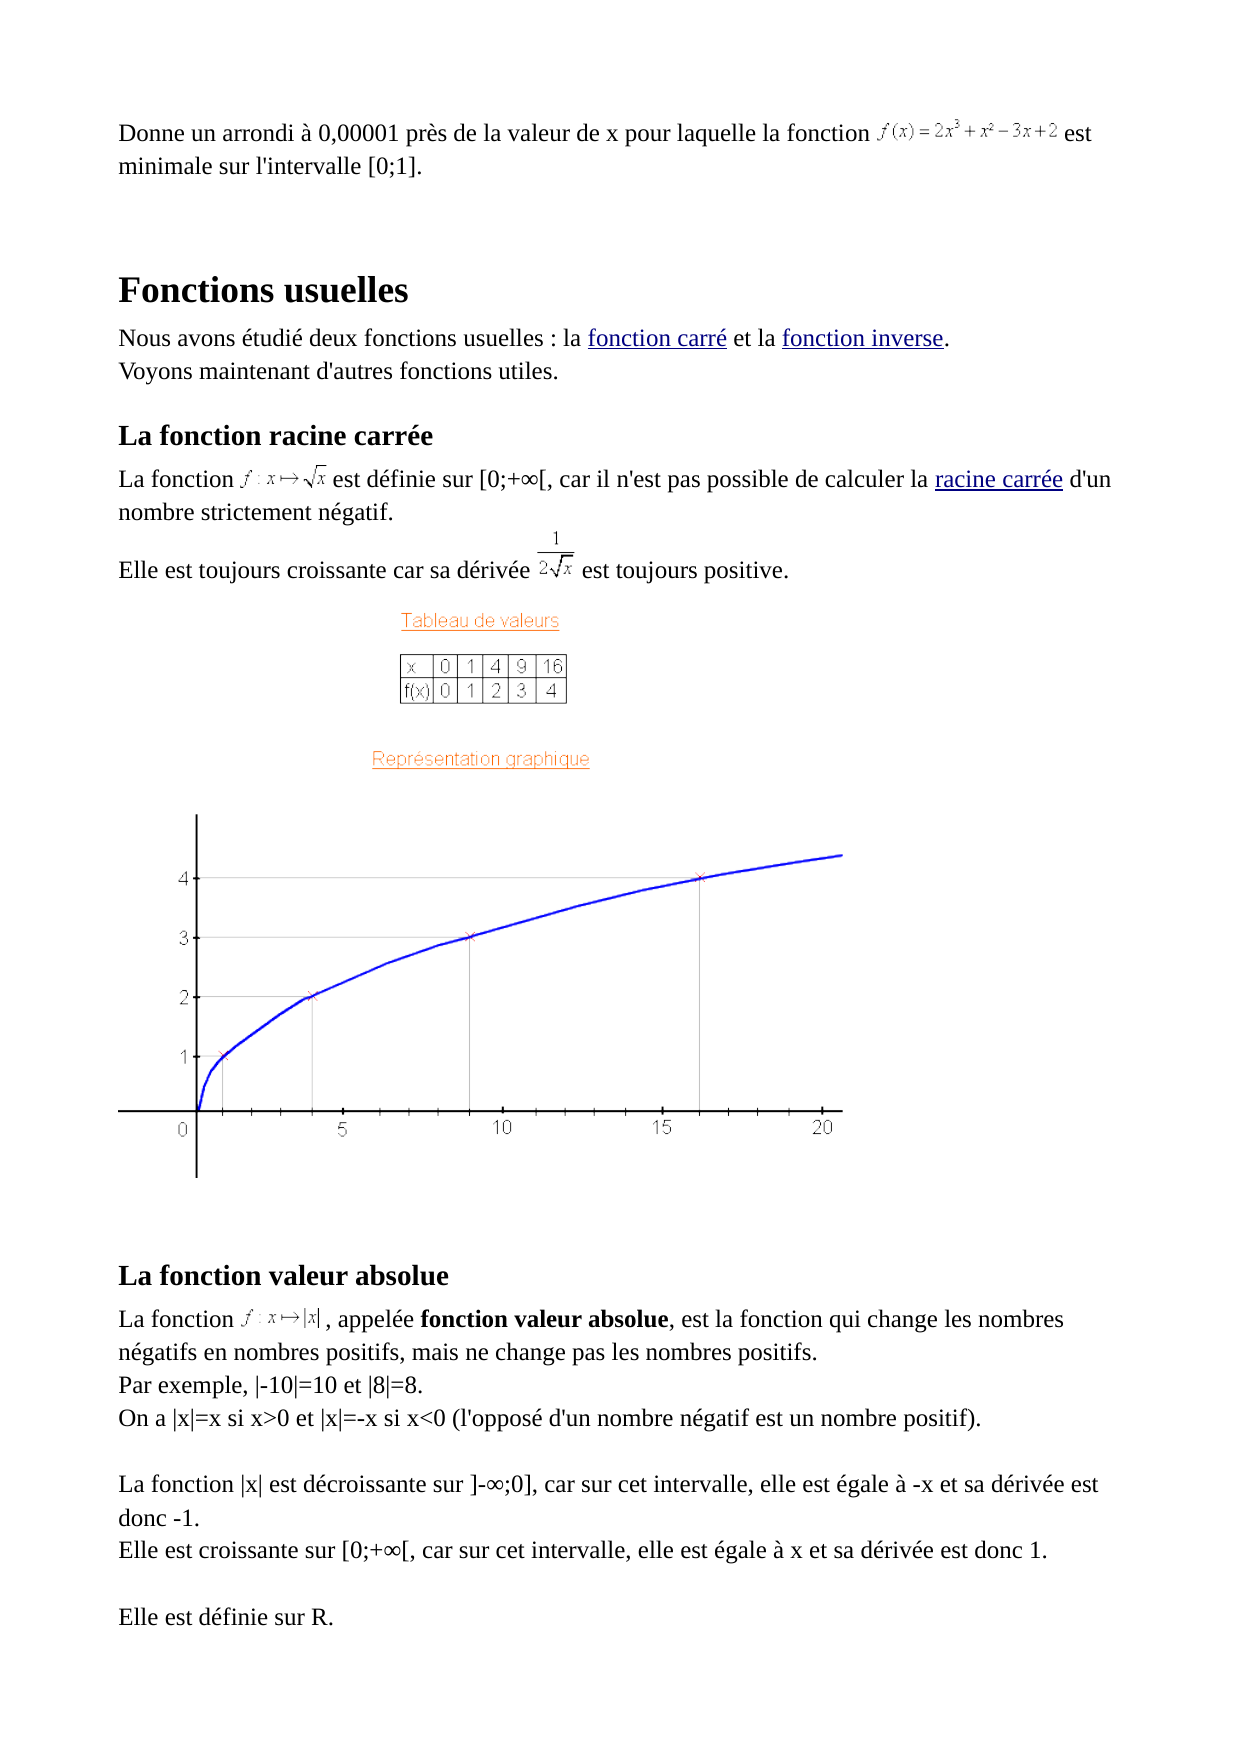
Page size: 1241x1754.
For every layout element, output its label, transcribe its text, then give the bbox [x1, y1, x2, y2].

text Nous avons étudié deux fonctions usuelles : la fonction carré et la fonction inverse. Voyons maintenant d'autres fonctions utiles. [118, 323, 1122, 384]
subtitle Fonctions usuelles [118, 267, 1122, 310]
subtitle La fonction valeur absolue [118, 1258, 1122, 1292]
text La fonction , appelée fonction valeur absolue, est la fonction qui change les nombres négatifs en nombres positifs, mais ne change pas les nombres positifs. Par exemple, |-10|=10 et |8|=8. On a |x|=x si x>0 et |x|=-x si x<0 (l'opposé d'un nombre négatif est un nombre positif). La fonction |x| est décroissante sur ]-∞;0], car sur cet intervalle, elle est égale à -x et sa dérivée est donc -1. Elle est croissante sur [0;+∞[, car sur cet intervalle, elle est égale à x et sa dérivée est donc 1. Elle est définie sur R. [118, 1304, 1122, 1630]
text Donne un arrondi à 0,00001 près de la valeur de x pour laquelle la fonction est minimale sur l'intervalle [0;1]. [118, 118, 1122, 180]
picture [536, 530, 576, 579]
picture [118, 602, 843, 1178]
picture [876, 118, 1058, 142]
subtitle La fonction racine carrée [118, 418, 1122, 452]
picture [240, 1308, 319, 1328]
text La fonction est définie sur [0;+∞[, car il n'est pas possible de calculer la racine carrée d'un nombre strictement négatif. Elle est toujours croissante car sa dérivée est toujours positive. [118, 464, 1122, 584]
picture [240, 465, 327, 488]
